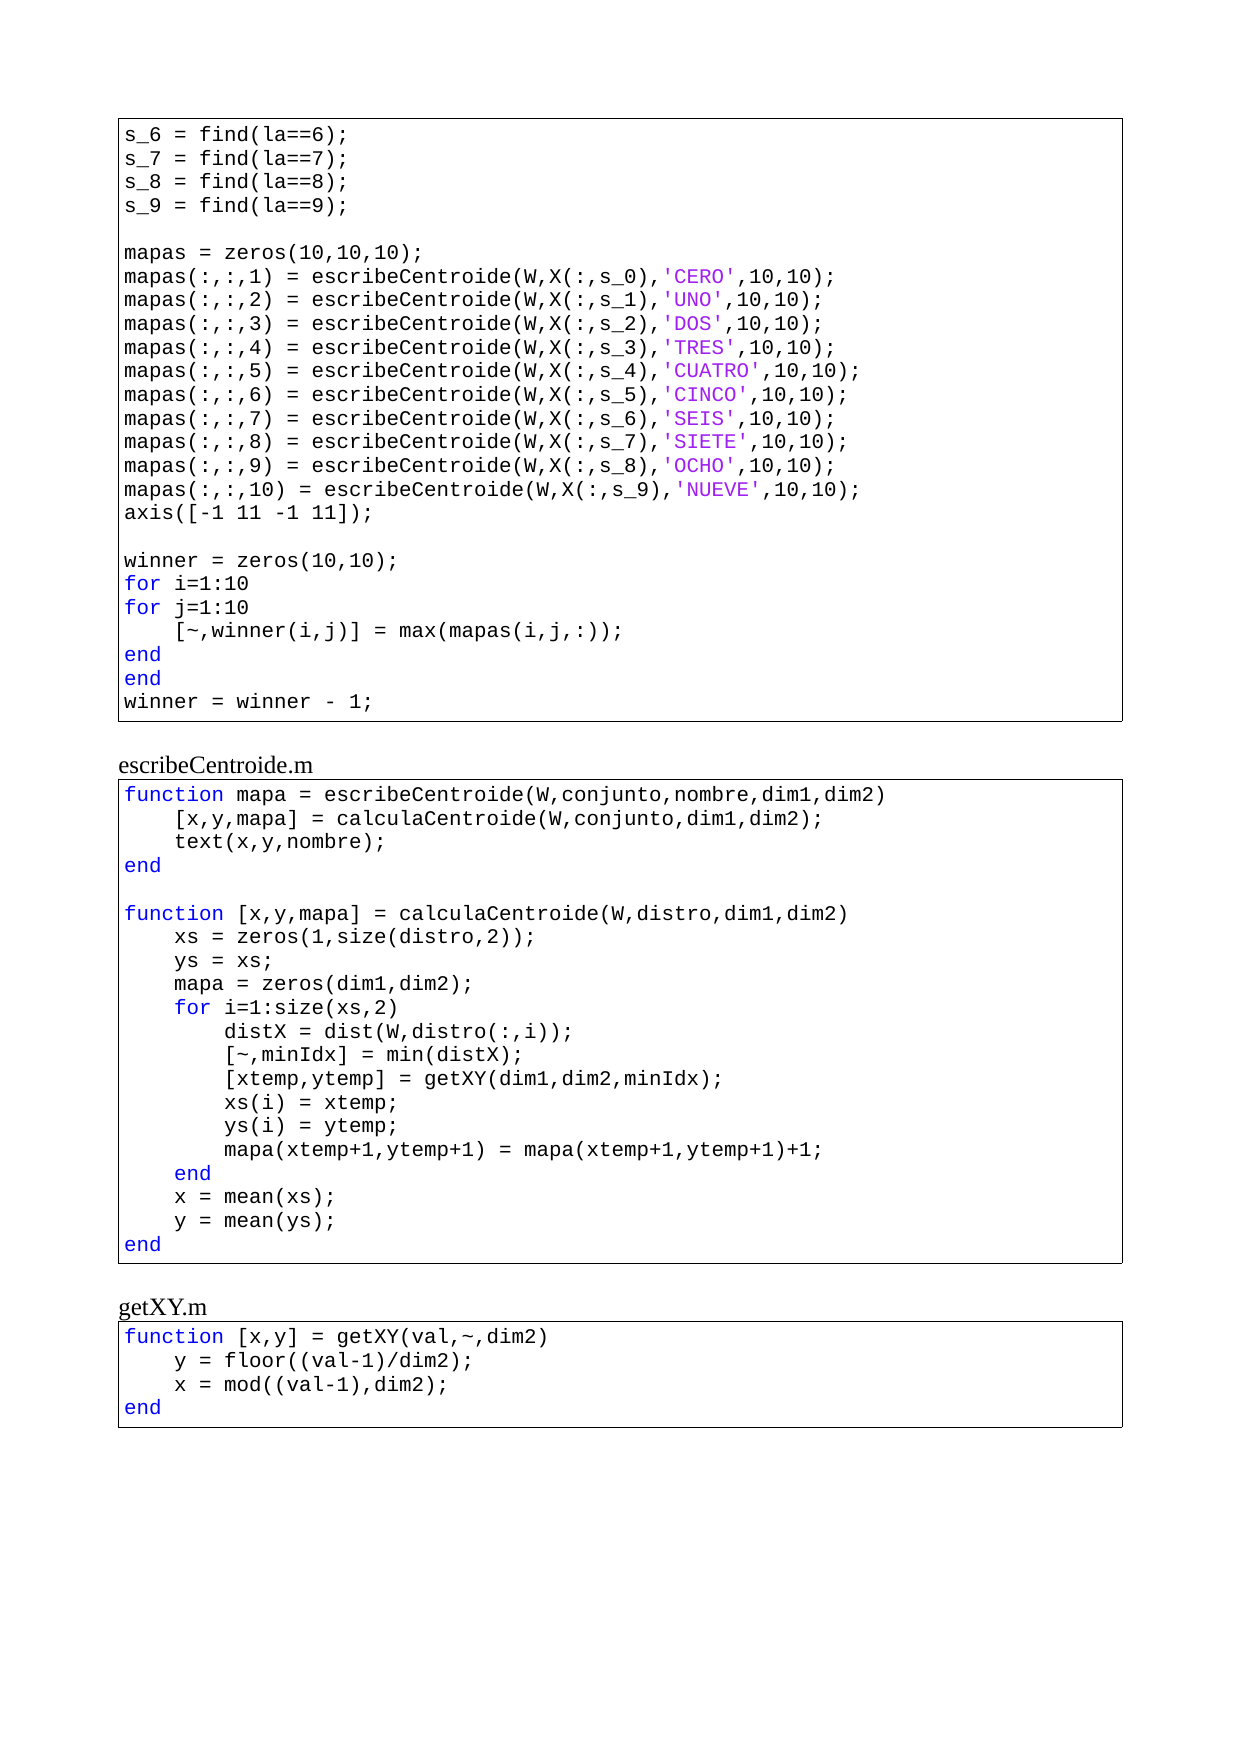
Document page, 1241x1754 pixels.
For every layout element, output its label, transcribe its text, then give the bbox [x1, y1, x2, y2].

text escribeCentroide.m [118, 750, 1122, 778]
table_header function [x,y] = getXY(val,~,dim2) y = floor((val-1)/dim2); x = mod((val-1),dim2); end [119, 1322, 1122, 1427]
table_header s_6 = find(la==6); s_7 = find(la==7); s_8 = find(la==8); s_9 = find(la==9); mapas = zeros(10,10,10); mapas(:,:,1) = escribeCentroide(W,X(:,s_0),'CERO',10,10); mapas(:,:,2) = escribeCentroide(W,X(:,s_1),'UNO',10,10); mapas(:,:,3) = escribeCentroide(W,X(:,s_2),'DOS',10,10); mapas(:,:,4) = escribeCentroide(W,X(:,s_3),'TRES',10,10); mapas(:,:,5) = escribeCentroide(W,X(:,s_4),'CUATRO',10,10); mapas(:,:,6) = escribeCentroide(W,X(:,s_5),'CINCO',10,10); mapas(:,:,7) = escribeCentroide(W,X(:,s_6),'SEIS',10,10); mapas(:,:,8) = escribeCentroide(W,X(:,s_7),'SIETE',10,10); mapas(:,:,9) = escribeCentroide(W,X(:,s_8),'OCHO',10,10); mapas(:,:,10) = escribeCentroide(W,X(:,s_9),'NUEVE',10,10); axis([-1 11 -1 11]); winner = zeros(10,10); for i=1:10 for j=1:10 [~,winner(i,j)] = max(mapas(i,j,:)); end end winner = winner - 1; [119, 119, 1122, 721]
text getXY.m [118, 1292, 1122, 1321]
table_header function mapa = escribeCentroide(W,conjunto,nombre,dim1,dim2) [x,y,mapa] = calculaCentroide(W,conjunto,dim1,dim2); text(x,y,nombre); end function [x,y,mapa] = calculaCentroide(W,distro,dim1,dim2) xs = zeros(1,size(distro,2)); ys = xs; mapa = zeros(dim1,dim2); for i=1:size(xs,2) distX = dist(W,distro(:,i)); [~,minIdx] = min(distX); [xtemp,ytemp] = getXY(dim1,dim2,minIdx); xs(i) = xtemp; ys(i) = ytemp; mapa(xtemp+1,ytemp+1) = mapa(xtemp+1,ytemp+1)+1; end x = mean(xs); y = mean(ys); end [119, 780, 1122, 1263]
